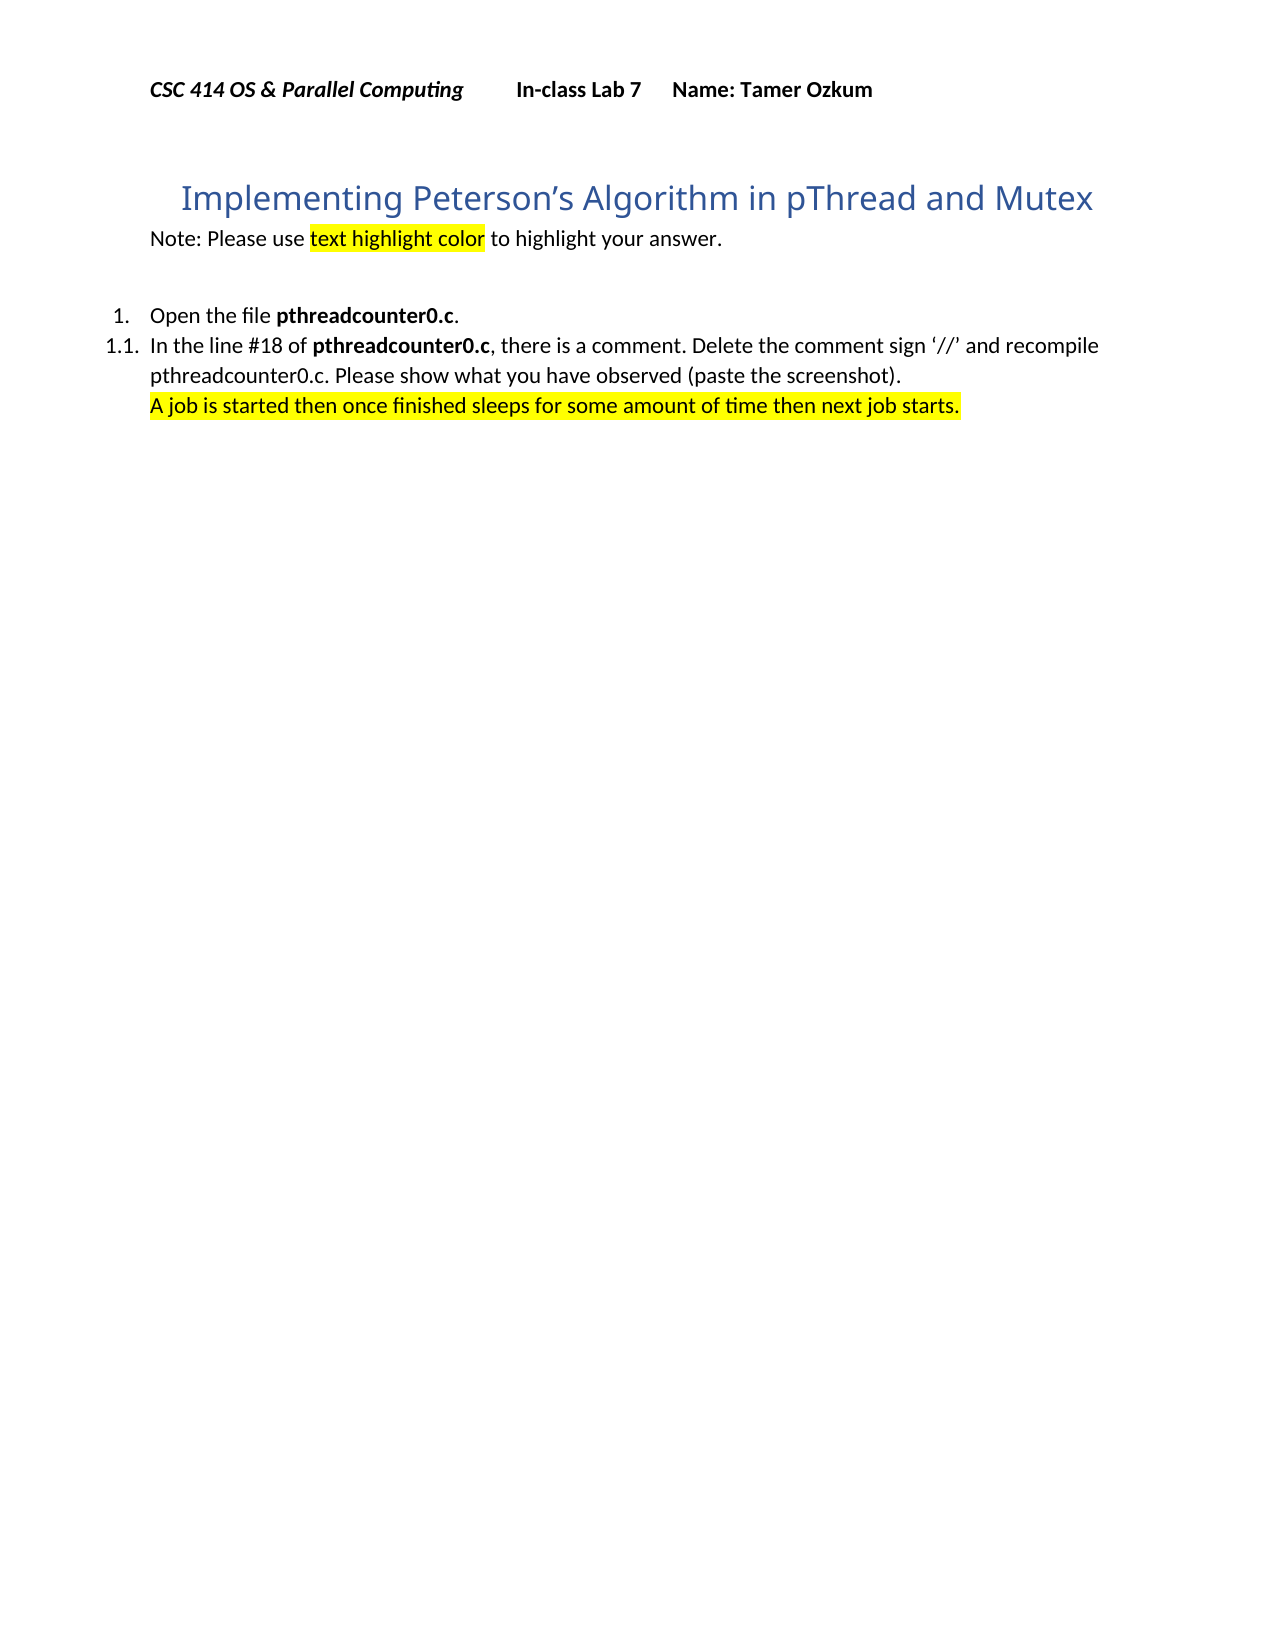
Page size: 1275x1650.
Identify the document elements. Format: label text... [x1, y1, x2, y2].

list In the line #18 of pthreadcounter0.c, there is a comment. Delete the comment sign ‘//’ and recompile pthreadcounter0.c. Please show what you have observed (paste the screenshot). [105, 331, 1125, 389]
list Open the file pthreadcounter0.c. [112, 301, 1125, 329]
text Note: Please use text highlight color to highlight your answer. [150, 224, 1125, 252]
list A job is started then once finished sleeps for some amount of time then next job starts. [105, 392, 1125, 420]
subtitle Implementing Peterson’s Algorithm in pThread and Mutex [150, 175, 1125, 220]
